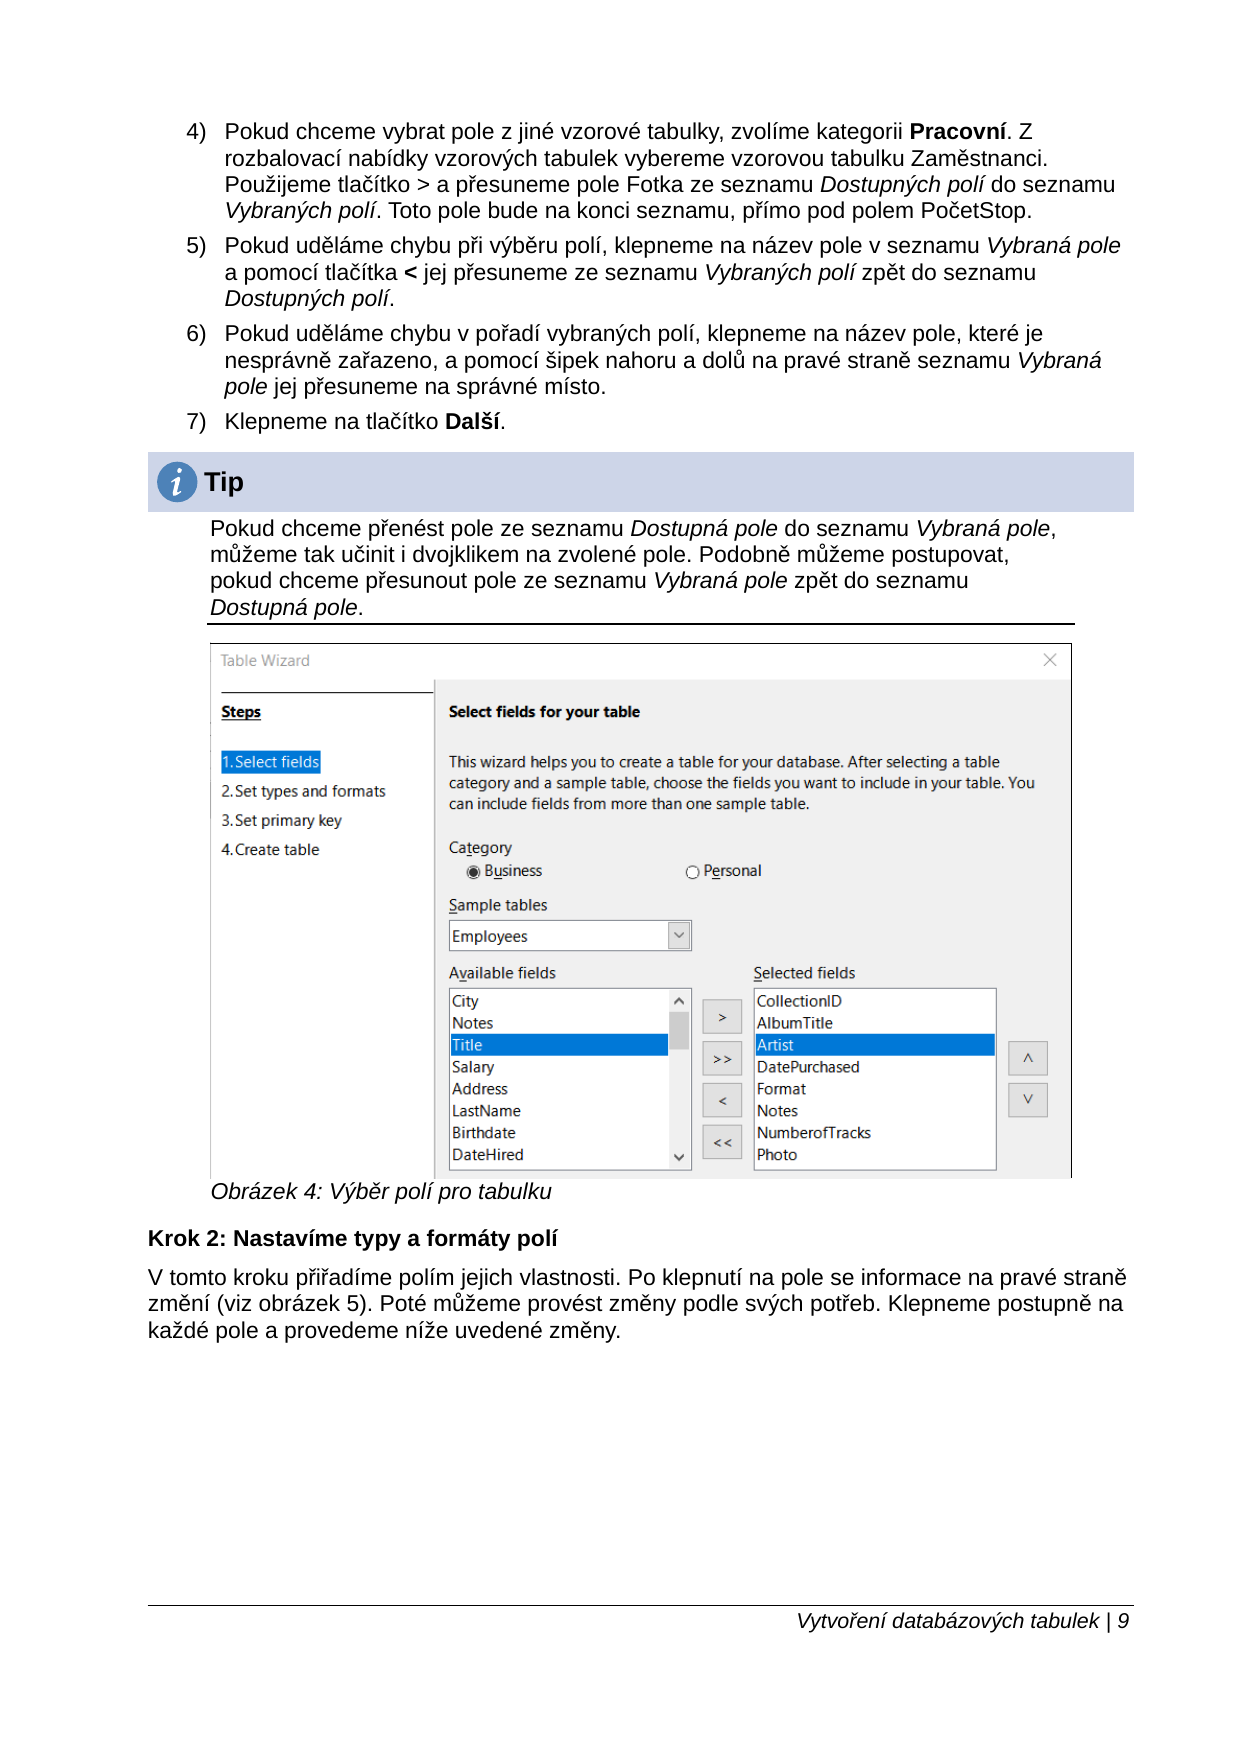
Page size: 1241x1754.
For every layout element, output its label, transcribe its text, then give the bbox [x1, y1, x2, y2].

text Krok 2: Nastavíme typy a formáty polí [148, 1225, 1134, 1251]
list Pokud uděláme chybu v pořadí vybraných polí, klepneme na název pole, které je nesprávně zařazeno, a pomocí šipek nahoru a dolů na pravé straně seznamu Vybraná pole jej přesuneme na správné místo. [207, 320, 1134, 399]
text V tomto kroku přiřadíme polím jejich vlastnosti. Po klepnutí na pole se informace na pravé straně změní (viz obrázek 5). Poté můžeme provést změny podle svých potřeb. Klepneme postupně na každé pole a provedeme níže uvedené změny. [148, 1264, 1134, 1343]
subtitle Tip [148, 452, 1134, 512]
list Klepneme na tlačítko Další. [207, 408, 1134, 434]
text Pokud chceme přenést pole ze seznamu Dostupná pole do seznamu Vybraná pole, můžeme tak učinit i dvojklikem na zvolené pole. Podobně můžeme postupovat, pokud chceme přesunout pole ze seznamu Vybraná pole zpět do seznamu Dostupná pole. [207, 512, 1075, 623]
text Obrázek 4: Výběr polí pro tabulku [210, 1179, 1071, 1205]
picture [210, 644, 1072, 1179]
list Pokud uděláme chybu při výběru polí, klepneme na název pole v seznamu Vybraná pole a pomocí tlačítka < jej přesuneme ze seznamu Vybraných polí zpět do seznamu Dostupných polí. [207, 232, 1134, 311]
list Pokud chceme vybrat pole z jiné vzorové tabulky, zvolíme kategorii Pracovní. Z rozbalovací nabídky vzorových tabulek vybereme vzorovou tabulku Zaměstnanci. Použijeme tlačítko > a přesuneme pole Fotka ze seznamu Dostupných polí do seznamu Vybraných polí. Toto pole bude na konci seznamu, přímo pod polem PočetStop. [207, 118, 1134, 223]
